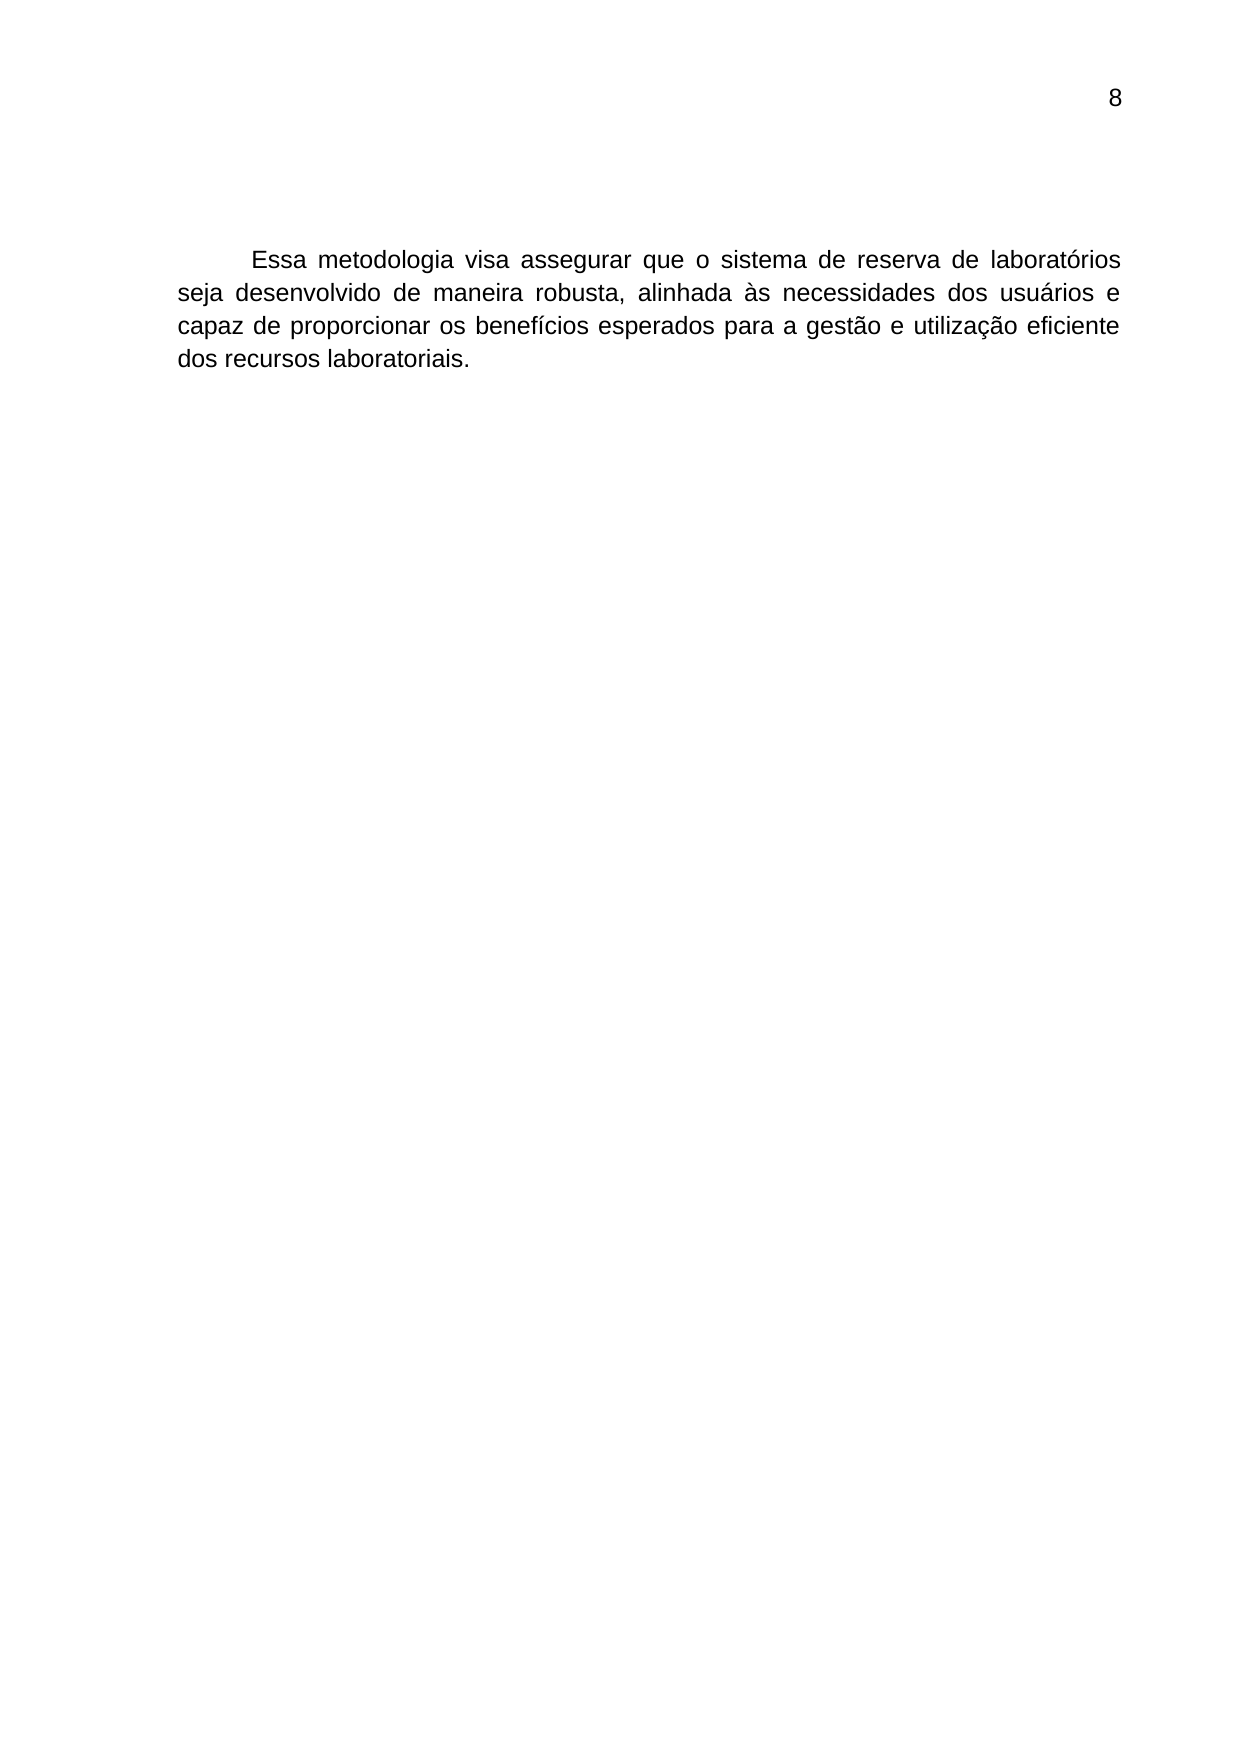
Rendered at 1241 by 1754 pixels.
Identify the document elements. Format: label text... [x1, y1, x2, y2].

text Essa metodologia visa assegurar que o sistema de reserva de laboratórios seja desenvolvido de maneira robusta, alinhada às necessidades dos usuários e capaz de proporcionar os benefícios esperados para a gestão e utilização eficiente dos recursos laboratoriais. [177, 245, 1122, 373]
